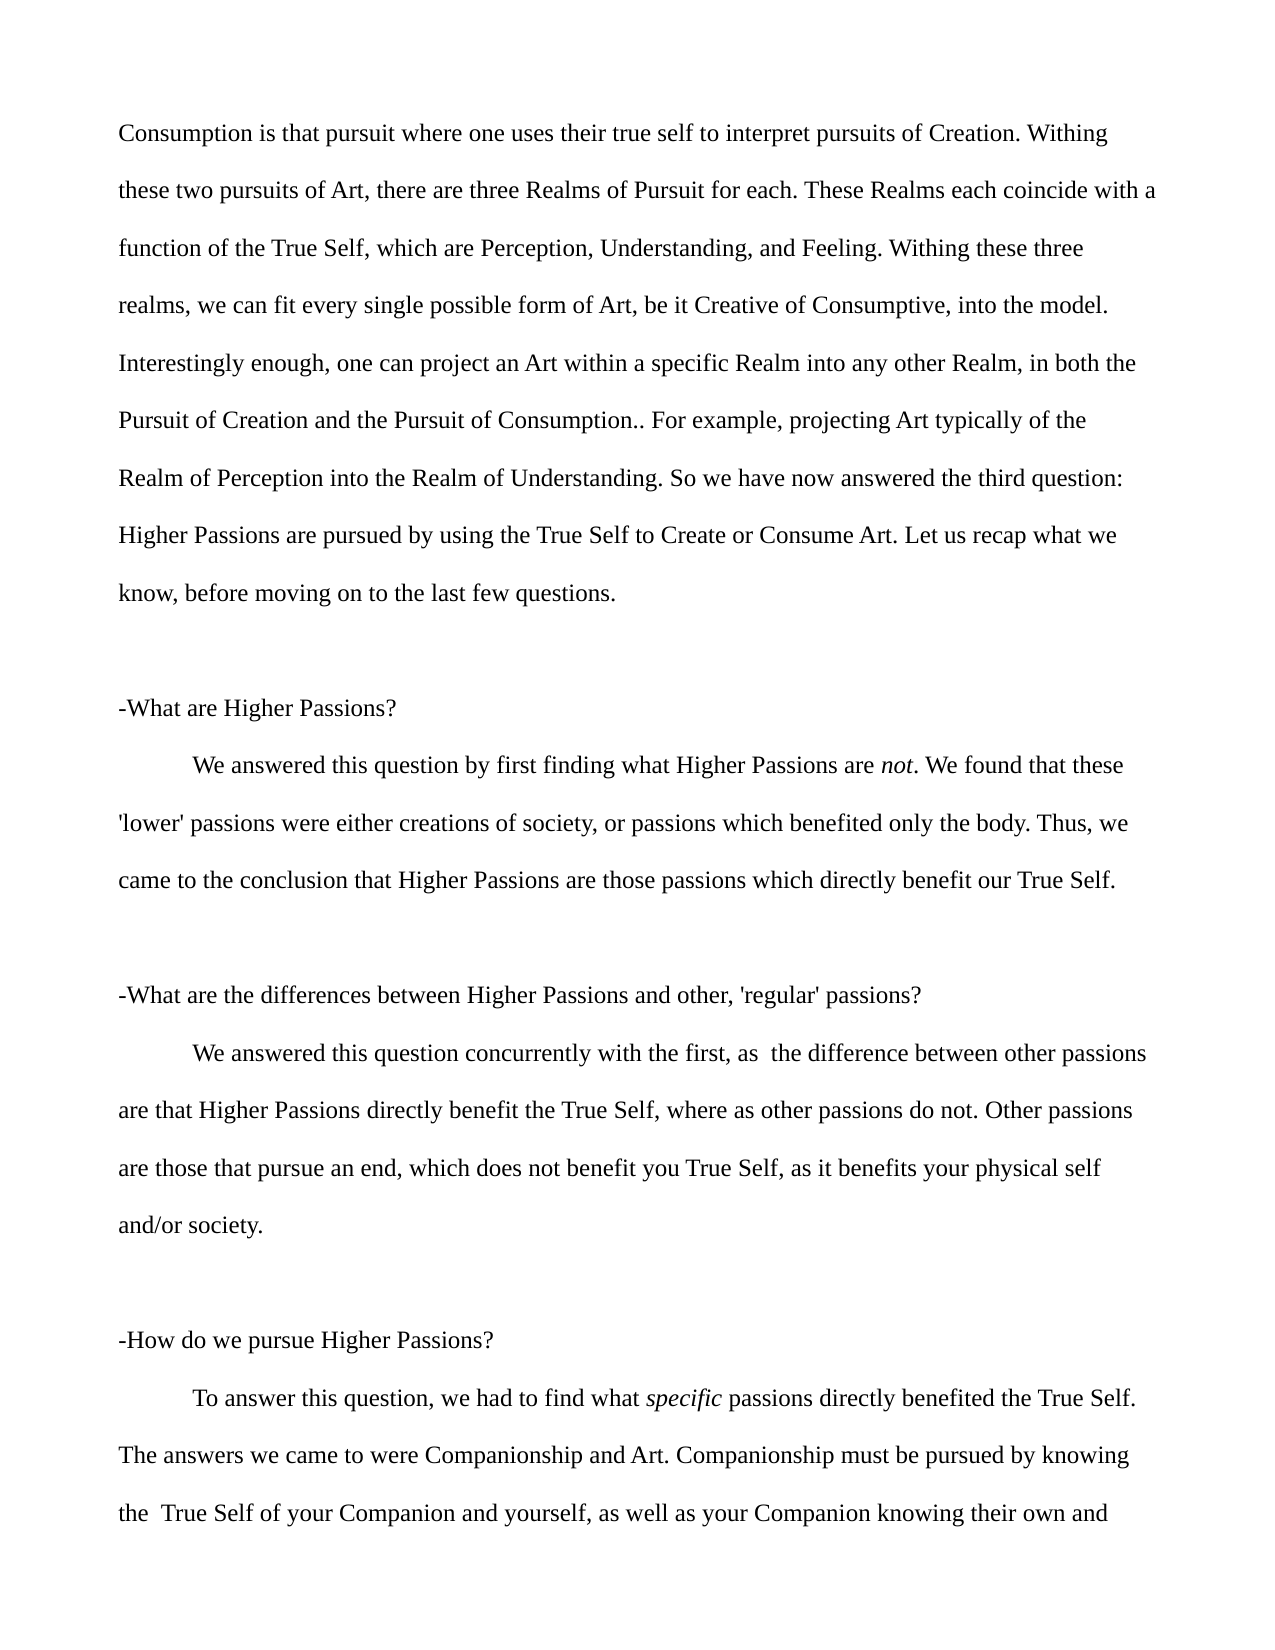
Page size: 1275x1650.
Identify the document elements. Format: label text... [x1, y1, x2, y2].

text To answer this question, we had to find what specific passions directly benefited the True Self. The answers we came to were Companionship and Art. Companionship must be pursued by knowing the True Self of your Companion and yourself, as well as your Companion knowing their own and [118, 1383, 1157, 1527]
text We answered this question concurrently with the first, as the difference between other passions are that Higher Passions directly benefit the True Self, where as other passions do not. Other passions are those that pursue an end, which does not benefit you True Self, as it benefits your physical self and/or society. [118, 1038, 1157, 1239]
text -What are Higher Passions? [118, 693, 1157, 722]
text We answered this question by first finding what Higher Passions are not. We found that these 'lower' passions were either creations of society, or passions which benefited only the body. Thus, we came to the conclusion that Higher Passions are those passions which directly benefit our True Self. [118, 751, 1157, 894]
text -What are the differences between Higher Passions and other, 'regular' passions? [118, 981, 1157, 1009]
text -How do we pursue Higher Passions? [118, 1326, 1157, 1354]
text Consumption is that pursuit where one uses their true self to interpret pursuits of Creation. Withing these two pursuits of Art, there are three Realms of Pursuit for each. These Realms each coincide with a function of the True Self, which are Perception, Understanding, and Feeling. Withing these three realms, we can fit every single possible form of Art, be it Creative of Consumptive, into the model. Interestingly enough, one can project an Art within a specific Realm into any other Realm, in both the Pursuit of Creation and the Pursuit of Consumption.. For example, projecting Art typically of the Realm of Perception into the Realm of Understanding. So we have now answered the third question: Higher Passions are pursued by using the True Self to Create or Consume Art. Let us recap what we know, before moving on to the last few questions. [118, 118, 1157, 607]
